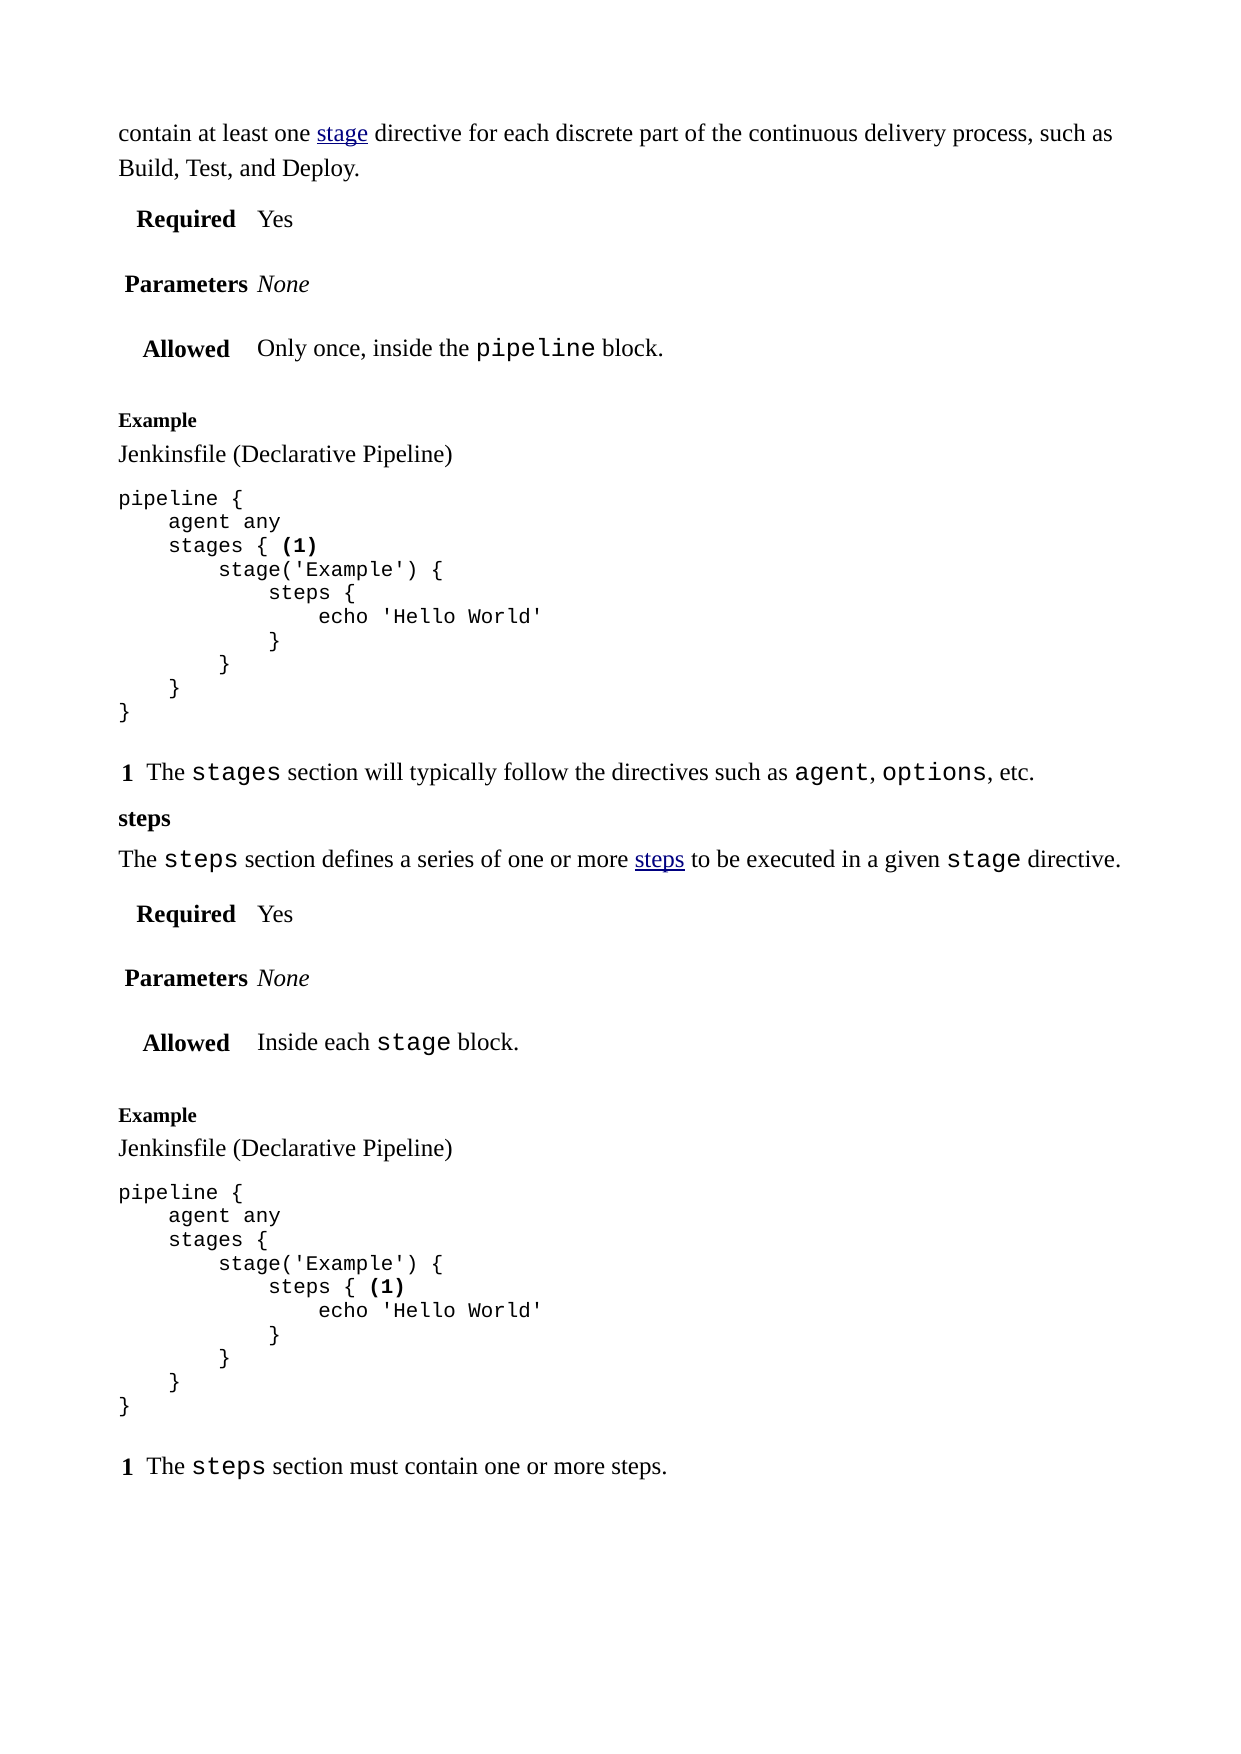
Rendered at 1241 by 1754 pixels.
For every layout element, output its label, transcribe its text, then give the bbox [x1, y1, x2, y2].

table_header Required [118, 896, 254, 960]
text echo 'Hello World' [118, 1300, 1122, 1324]
text contain at least one stage directive for each discrete part of the continuous delivery process, such as Build, Test, and Deploy. [118, 118, 1122, 181]
text } [118, 701, 1122, 724]
subtitle steps [118, 803, 1122, 832]
text } [118, 653, 1122, 677]
table_cell Inside each stage block. [254, 1024, 532, 1090]
text } [118, 1395, 1122, 1418]
table_header Required [118, 202, 254, 266]
table_cell Allowed [118, 1024, 254, 1090]
text stages { [118, 1229, 1122, 1253]
text agent any [118, 1206, 1122, 1229]
table_header Yes [254, 202, 676, 266]
text stage('Example') { [118, 559, 1122, 582]
text } [118, 1371, 1122, 1395]
subtitle Example [118, 1102, 1122, 1127]
table_cell Parameters [118, 266, 254, 330]
subtitle Example [118, 408, 1122, 432]
table_header Yes [254, 896, 532, 960]
text agent any [118, 511, 1122, 535]
table_header 1 [118, 1448, 143, 1484]
text The steps section defines a series of one or more steps to be executed in a given stage directive. [118, 844, 1122, 875]
table_cell Allowed [118, 330, 254, 396]
table_cell Only once, inside the pipeline block. [254, 330, 676, 396]
text } [118, 630, 1122, 653]
text } [118, 677, 1122, 701]
table_header The stages section will typically follow the directives such as agent, options, etc. [143, 754, 1047, 790]
table_cell Parameters [118, 960, 254, 1024]
text stage('Example') { [118, 1253, 1122, 1276]
text steps { (1) [118, 1276, 1122, 1300]
text } [118, 1324, 1122, 1347]
text echo 'Hello World' [118, 606, 1122, 630]
table_cell None [254, 266, 676, 330]
text steps { [118, 582, 1122, 606]
text Jenkinsfile (Declarative Pipeline) [118, 1133, 1122, 1162]
table_header 1 [118, 754, 143, 790]
text pipeline { [118, 488, 1122, 511]
table_header The steps section must contain one or more steps. [143, 1448, 679, 1484]
text Jenkinsfile (Declarative Pipeline) [118, 439, 1122, 467]
text } [118, 1347, 1122, 1371]
text stages { (1) [118, 535, 1122, 559]
table_cell None [254, 960, 532, 1024]
text pipeline { [118, 1182, 1122, 1206]
